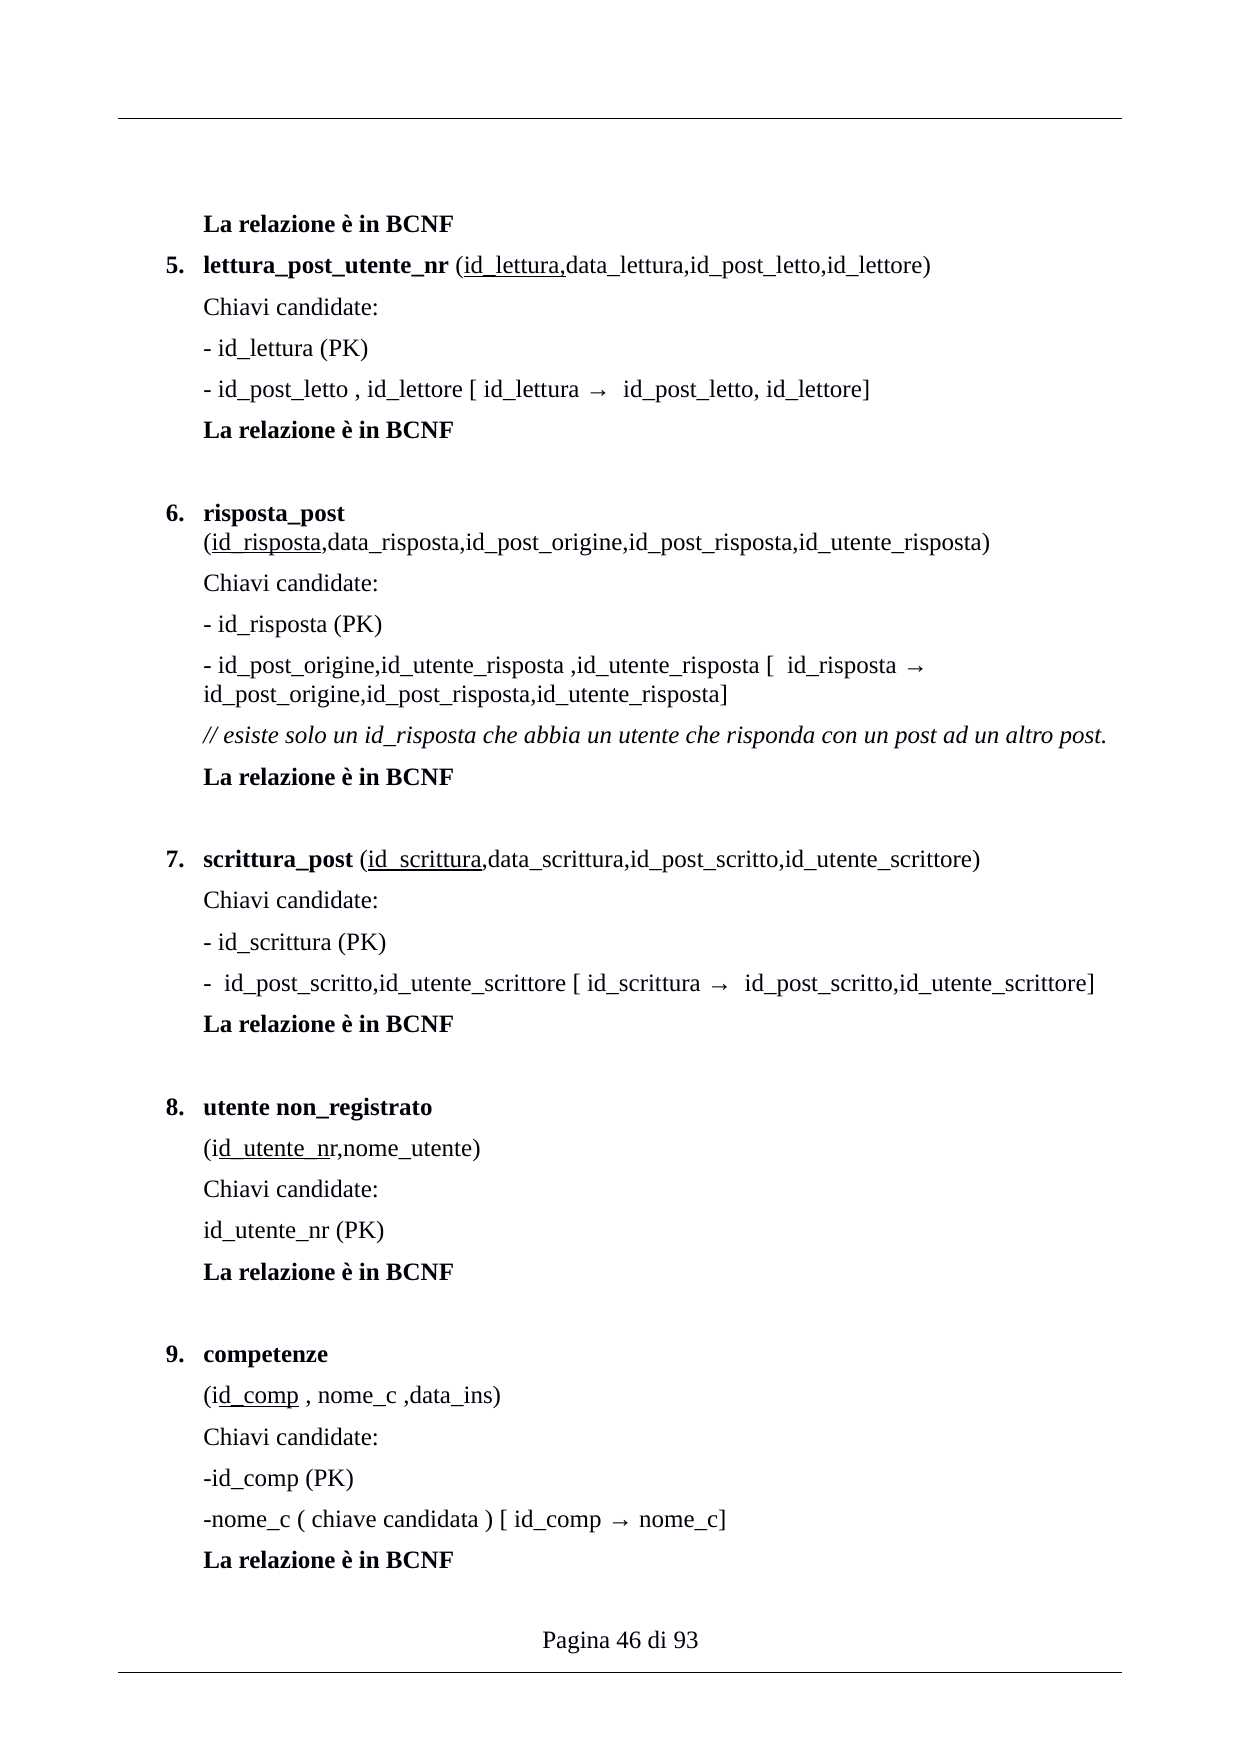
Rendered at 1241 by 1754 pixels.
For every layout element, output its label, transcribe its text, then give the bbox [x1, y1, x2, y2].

list - id_scrittura (PK) [166, 927, 1119, 956]
list La relazione è in BCNF [166, 1257, 1119, 1286]
list Chiavi candidate: [166, 1174, 1119, 1203]
list La relazione è in BCNF [166, 1009, 1119, 1038]
list Chiavi candidate: [166, 292, 1119, 321]
list -nome_c ( chiave candidata ) [ id_comp → nome_c] [166, 1504, 1119, 1533]
list - id_post_origine,id_utente_risposta ,id_utente_risposta [ id_risposta → id_post_origine,id_post_risposta,id_utente_risposta] [166, 651, 1119, 708]
list (id_comp , nome_c ,data_ins) [166, 1381, 1119, 1409]
list competenze [166, 1339, 1119, 1368]
list utente non_registrato [166, 1092, 1119, 1121]
list - id_lettura (PK) [166, 333, 1119, 362]
list lettura_post_utente_nr (id_lettura,data_lettura,id_post_letto,id_lettore) [166, 251, 1119, 279]
list - id_post_letto , id_lettore [ id_lettura → id_post_letto, id_lettore] [166, 374, 1119, 403]
list La relazione è in BCNF [166, 209, 1119, 238]
list La relazione è in BCNF [166, 416, 1119, 444]
list id_utente_nr (PK) [166, 1216, 1119, 1244]
list Chiavi candidate: [166, 1422, 1119, 1451]
list La relazione è in BCNF [166, 762, 1119, 791]
list // esiste solo un id_risposta che abbia un utente che risponda con un post ad un altro post. [166, 721, 1119, 749]
list risposta_post (id_risposta,data_risposta,id_post_origine,id_post_risposta,id_utente_risposta) [166, 498, 1119, 556]
list Chiavi candidate: [166, 886, 1119, 914]
list (id_utente_nr,nome_utente) [166, 1133, 1119, 1162]
list -id_comp (PK) [166, 1463, 1119, 1492]
list - id_risposta (PK) [166, 609, 1119, 638]
list - id_post_scritto,id_utente_scrittore [ id_scrittura → id_post_scritto,id_utente_scrittore] [166, 968, 1119, 997]
list Chiavi candidate: [166, 568, 1119, 597]
list scrittura_post (id_scrittura,data_scrittura,id_post_scritto,id_utente_scrittore) [166, 844, 1119, 873]
list La relazione è in BCNF [166, 1546, 1119, 1574]
